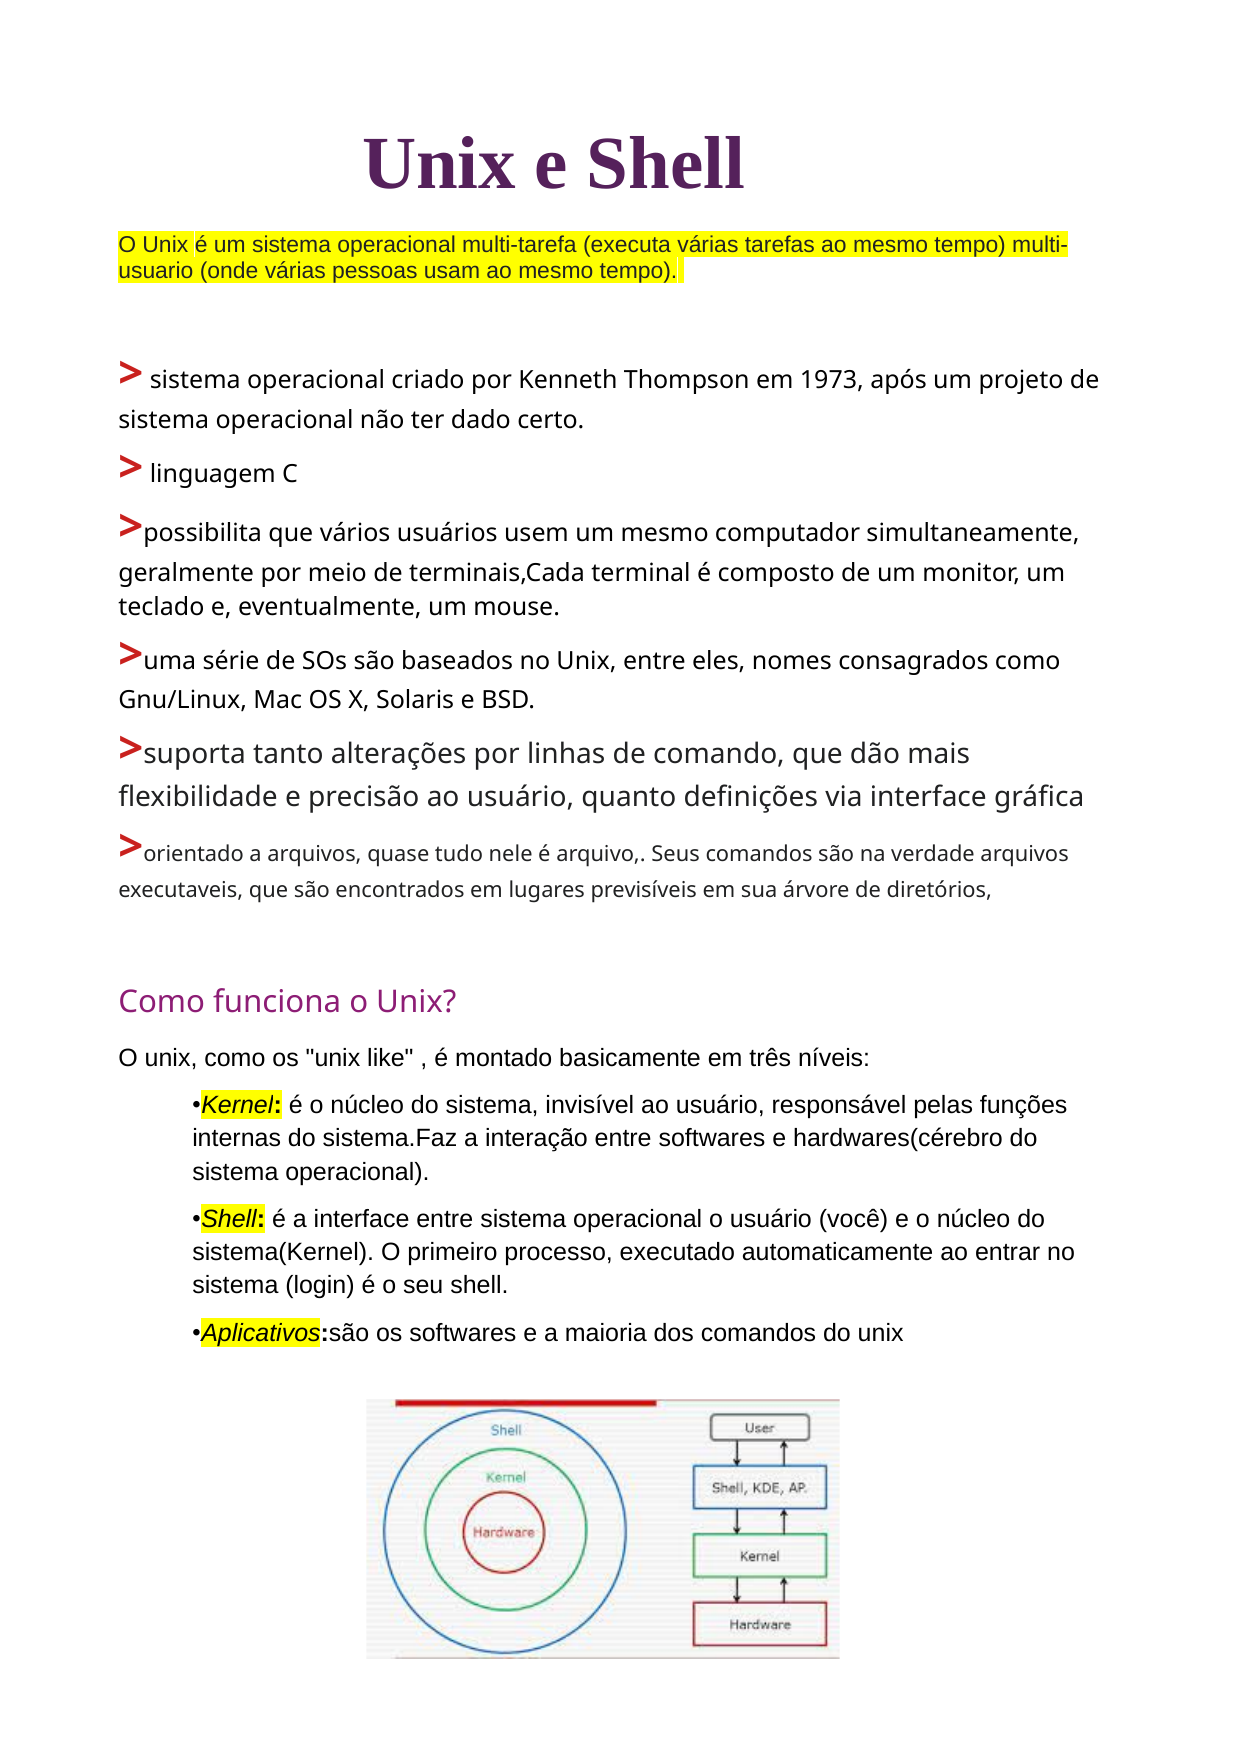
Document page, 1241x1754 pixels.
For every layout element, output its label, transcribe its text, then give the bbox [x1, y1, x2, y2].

text O Unix é um sistema operacional multi-tarefa (executa várias tarefas ao mesmo tempo) multi-usuario (onde várias pessoas usam ao mesmo tempo). [118, 231, 1122, 283]
text Como funciona o Unix? [118, 979, 1122, 1022]
text O unix, como os "unix like" , é montado basicamente em três níveis: [118, 1043, 1122, 1071]
text >suporta tanto alterações por linhas de comando, que dão mais flexibilidade e precisão ao usuário, quanto definições via interface gráfica [118, 716, 1122, 814]
text >possibilita que vários usuários usem um mesmo computador simultaneamente, geralmente por meio de terminais,Cada terminal é composto de um monitor, um teclado e, eventualmente, um mouse. [118, 495, 1122, 623]
text >orientado a arquivos, quase tudo nele é arquivo,. Seus comandos são na verdade arquivos executaveis, que são encontrados em lugares previsíveis em sua árvore de diretórios, [118, 814, 1122, 903]
list Aplicativos:são os softwares e a maioria dos comandos do unix [118, 1318, 1122, 1347]
picture [366, 1399, 840, 1659]
text Unix e Shell [118, 118, 1122, 204]
list Kernel: é o núcleo do sistema, invisível ao usuário, responsável pelas funções internas do sistema.Faz a interação entre softwares e hardwares(cérebro do sistema operacional). [118, 1090, 1122, 1185]
text > linguagem C [118, 435, 1122, 495]
list Shell: é a interface entre sistema operacional o usuário (você) e o núcleo do sistema(Kernel). O primeiro processo, executado automaticamente ao entrar no sistema (login) é o seu shell. [118, 1204, 1122, 1299]
text > sistema operacional criado por Kenneth Thompson em 1973, após um projeto de sistema operacional não ter dado certo. [118, 342, 1122, 435]
text >uma série de SOs são baseados no Unix, entre eles, nomes consagrados como Gnu/Linux, Mac OS X, Solaris e BSD. [118, 623, 1122, 716]
